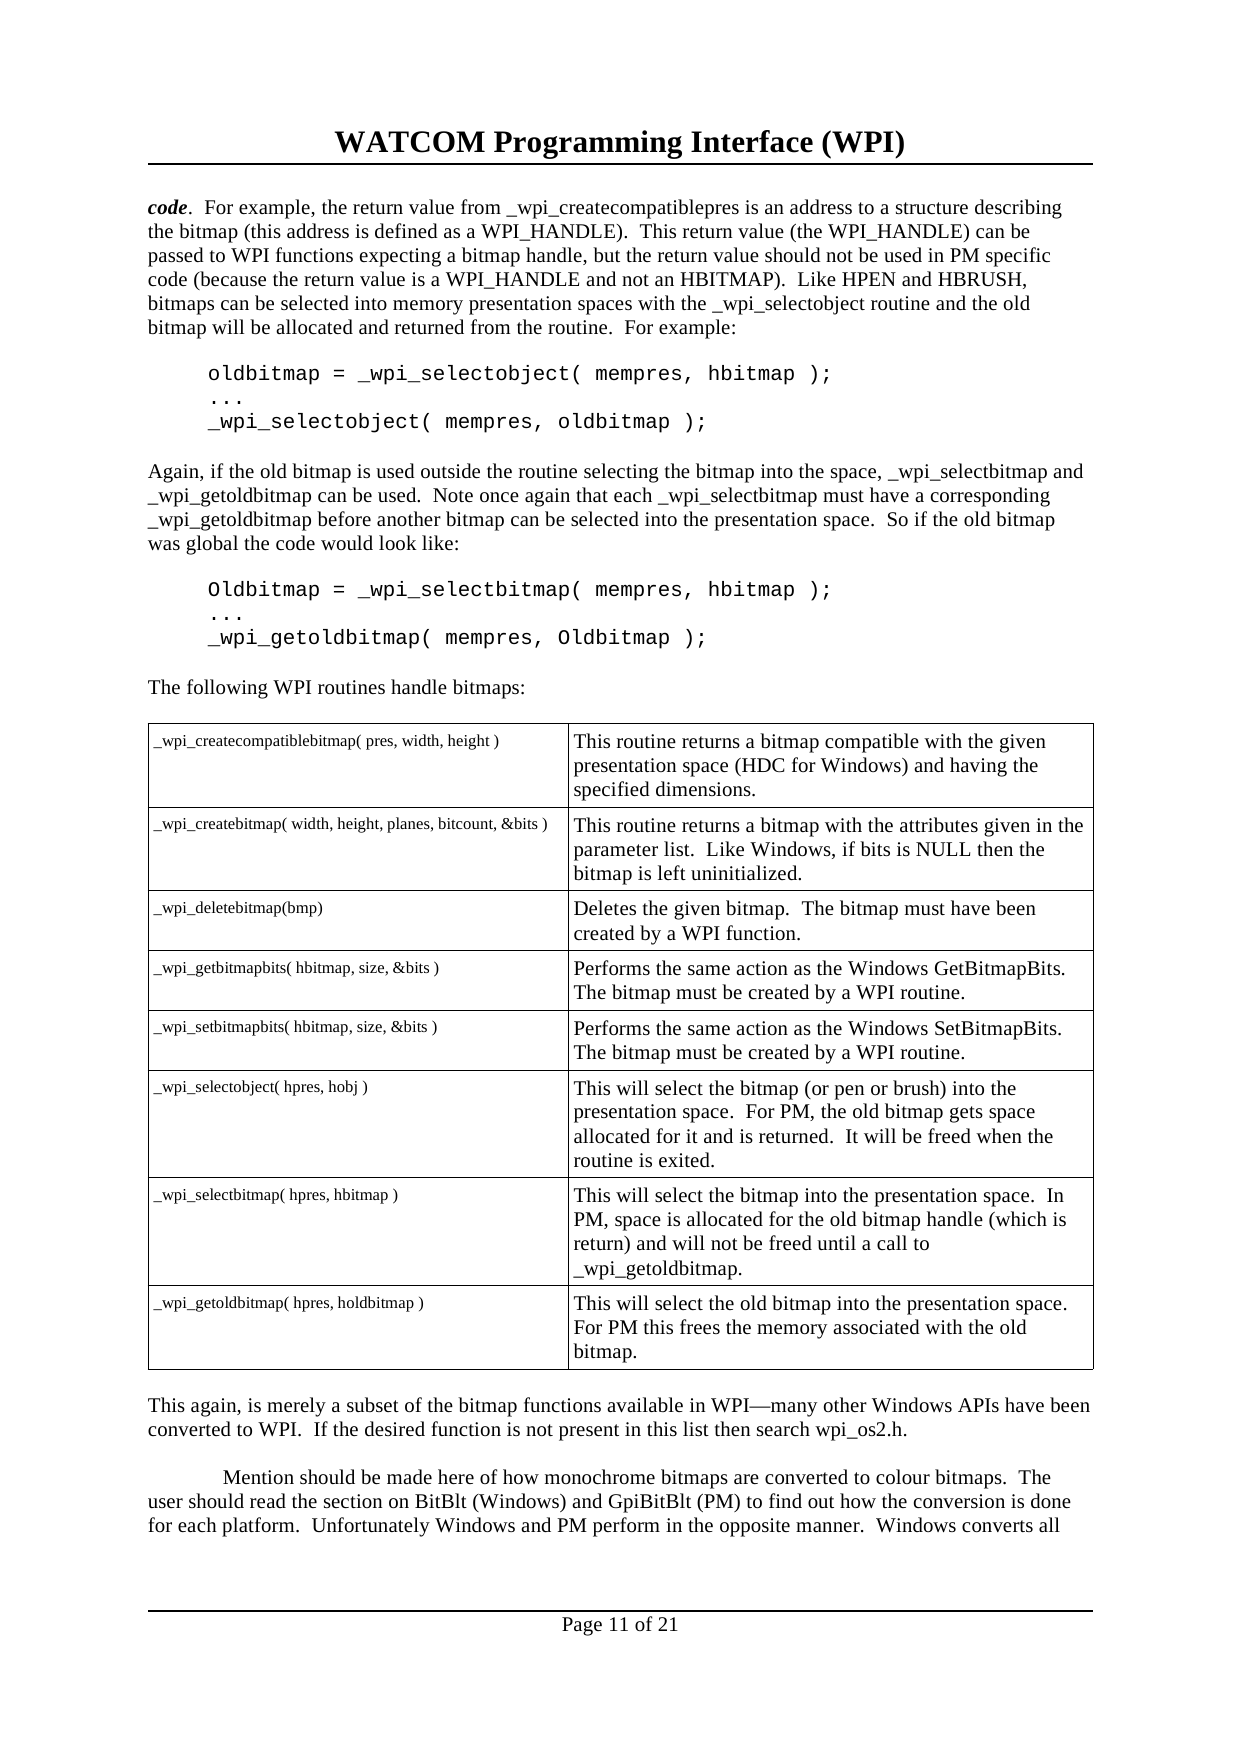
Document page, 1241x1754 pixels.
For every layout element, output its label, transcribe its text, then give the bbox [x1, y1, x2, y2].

table_cell _wpi_setbitmapbits( hbitmap, size, &bits ) [149, 1011, 568, 1069]
text Mention should be made here of how monochrome bitmaps are converted to colour bitmaps. The user should read the section on BitBlt (Windows) and GpiBitBlt (PM) to find out how the conversion is done for each platform. Unfortunately Windows and PM perform in the opposite manner. Windows converts all [148, 1465, 1093, 1537]
text oldbitmap = _wpi_selectobject( mempres, hbitmap ); [208, 363, 1093, 387]
table_cell _wpi_selectobject( hpres, hobj ) [149, 1071, 568, 1177]
text ... [208, 387, 1093, 411]
table_cell Performs the same action as the Windows GetBitmapBits. The bitmap must be created by a WPI routine. [569, 951, 1093, 1010]
table_cell _wpi_createbitmap( width, height, planes, bitcount, &bits ) [149, 808, 568, 890]
table_cell Performs the same action as the Windows SetBitmapBits. The bitmap must be created by a WPI routine. [569, 1011, 1093, 1069]
table_header _wpi_createcompatiblebitmap( pres, width, height ) [149, 724, 568, 807]
table_cell _wpi_deletebitmap(bmp) [149, 891, 568, 950]
table_header This routine returns a bitmap compatible with the given presentation space (HDC for Windows) and having the specified dimensions. [569, 724, 1093, 807]
text Oldbitmap = _wpi_selectbitmap( mempres, hbitmap ); [208, 579, 1093, 603]
table_cell _wpi_selectbitmap( hpres, hbitmap ) [149, 1178, 568, 1285]
table_cell This will select the old bitmap into the presentation space. For PM this frees the memory associated with the old bitmap. [569, 1286, 1093, 1369]
text This again, is merely a subset of the bitmap functions available in WPI—many other Windows APIs have been converted to WPI. If the desired function is not present in this list then search wpi_os2.h. [148, 1393, 1093, 1441]
table_cell This routine returns a bitmap with the attributes given in the parameter list. Like Windows, if bits is NULL then the bitmap is left uninitialized. [569, 808, 1093, 890]
text The following WPI routines handle bitmaps: [148, 675, 1093, 699]
table_cell Deletes the given bitmap. The bitmap must have been created by a WPI function. [569, 891, 1093, 950]
table_cell _wpi_getbitmapbits( hbitmap, size, &bits ) [149, 951, 568, 1010]
text _wpi_selectobject( mempres, oldbitmap ); [208, 411, 1093, 435]
table_cell This will select the bitmap into the presentation space. In PM, space is allocated for the old bitmap handle (which is return) and will not be freed until a call to _wpi_getoldbitmap. [569, 1178, 1093, 1285]
table_cell This will select the bitmap (or pen or brush) into the presentation space. For PM, the old bitmap gets space allocated for it and is returned. It will be freed when the routine is exited. [569, 1071, 1093, 1177]
table_cell _wpi_getoldbitmap( hpres, holdbitmap ) [149, 1286, 568, 1369]
text code. For example, the return value from _wpi_createcompatiblepres is an address to a structure describing the bitmap (this address is defined as a WPI_HANDLE). This return value (the WPI_HANDLE) can be passed to WPI functions expecting a bitmap handle, but the return value should not be used in PM specific code (because the return value is a WPI_HANDLE and not an HBITMAP). Like HPEN and HBRUSH, bitmaps can be selected into memory presentation spaces with the _wpi_selectobject routine and the old bitmap will be allocated and returned from the routine. For example: [148, 194, 1093, 339]
text Again, if the old bitmap is used outside the routine selecting the bitmap into the space, _wpi_selectbitmap and _wpi_getoldbitmap can be used. Note once again that each _wpi_selectbitmap must have a corresponding _wpi_getoldbitmap before another bitmap can be selected into the presentation space. So if the old bitmap was global the code would look like: [148, 459, 1093, 555]
text _wpi_getoldbitmap( mempres, Oldbitmap ); [208, 627, 1093, 651]
text ... [208, 603, 1093, 627]
